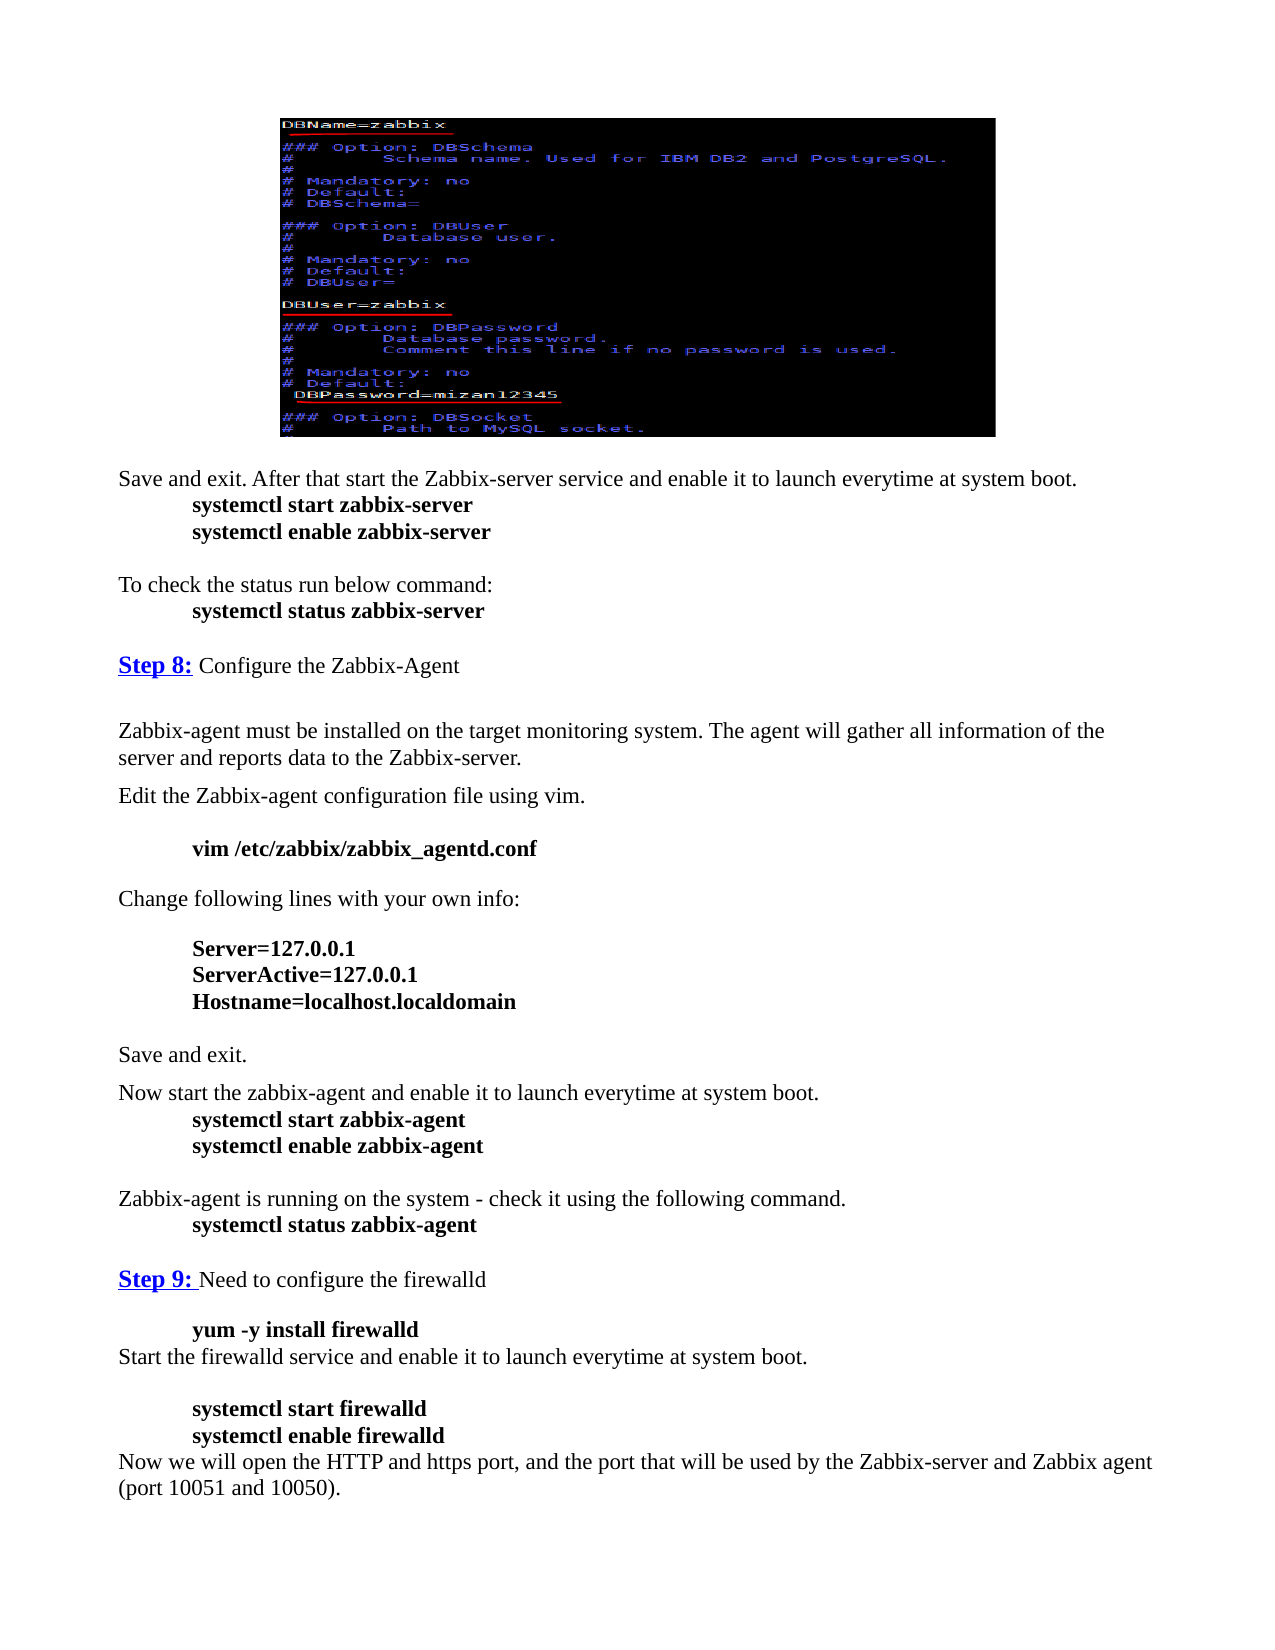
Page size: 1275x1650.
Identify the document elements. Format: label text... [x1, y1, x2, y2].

text systemctl enable zabbix-server [118, 518, 1157, 544]
text Step 9: Need to configure the firewalld [118, 1264, 1157, 1316]
text systemctl enable zabbix-agent [118, 1132, 1157, 1158]
text Save and exit. After that start the Zabbix-server service and enable it to launch everytime at system boot. [118, 465, 1157, 492]
text Now start the zabbix-agent and enable it to launch everytime at system boot. [118, 1079, 1157, 1106]
text systemctl start firewalld [118, 1395, 1157, 1422]
text systemctl enable firewalld [118, 1422, 1157, 1448]
text Now we will open the HTTP and https port, and the port that will be used by the Zabbix-server and Zabbix agent (port 10051 and 10050). [118, 1448, 1157, 1501]
text ServerActive=127.0.0.1 [118, 962, 1157, 988]
text Zabbix-agent must be installed on the target monitoring system. The agent will gather all information of the server and reports data to the Zabbix-server. [118, 717, 1157, 770]
text Hostname=localhost.localdomain [118, 988, 1157, 1014]
text systemctl status zabbix-agent [118, 1211, 1157, 1238]
text Change following lines with your own info: [118, 885, 1157, 912]
text Step 8: Configure the Zabbix-Agent [118, 650, 1157, 678]
text Zabbix-agent is running on the system - check it using the following command. [118, 1185, 1157, 1211]
text Save and exit. [118, 1041, 1157, 1067]
text Edit the Zabbix-agent configuration file using vim. [118, 782, 1157, 809]
text yum -y install firewalld [118, 1316, 1157, 1343]
text systemctl start zabbix-agent [118, 1106, 1157, 1132]
text vim /etc/zabbix/zabbix_agentd.conf [118, 835, 1157, 862]
text systemctl status zabbix-server [118, 597, 1157, 623]
text Start the firewalld service and enable it to launch everytime at system boot. [118, 1343, 1157, 1369]
text To check the status run below command: [118, 571, 1157, 597]
text systemctl start zabbix-server [118, 492, 1157, 518]
text Server=127.0.0.1 [118, 935, 1157, 962]
